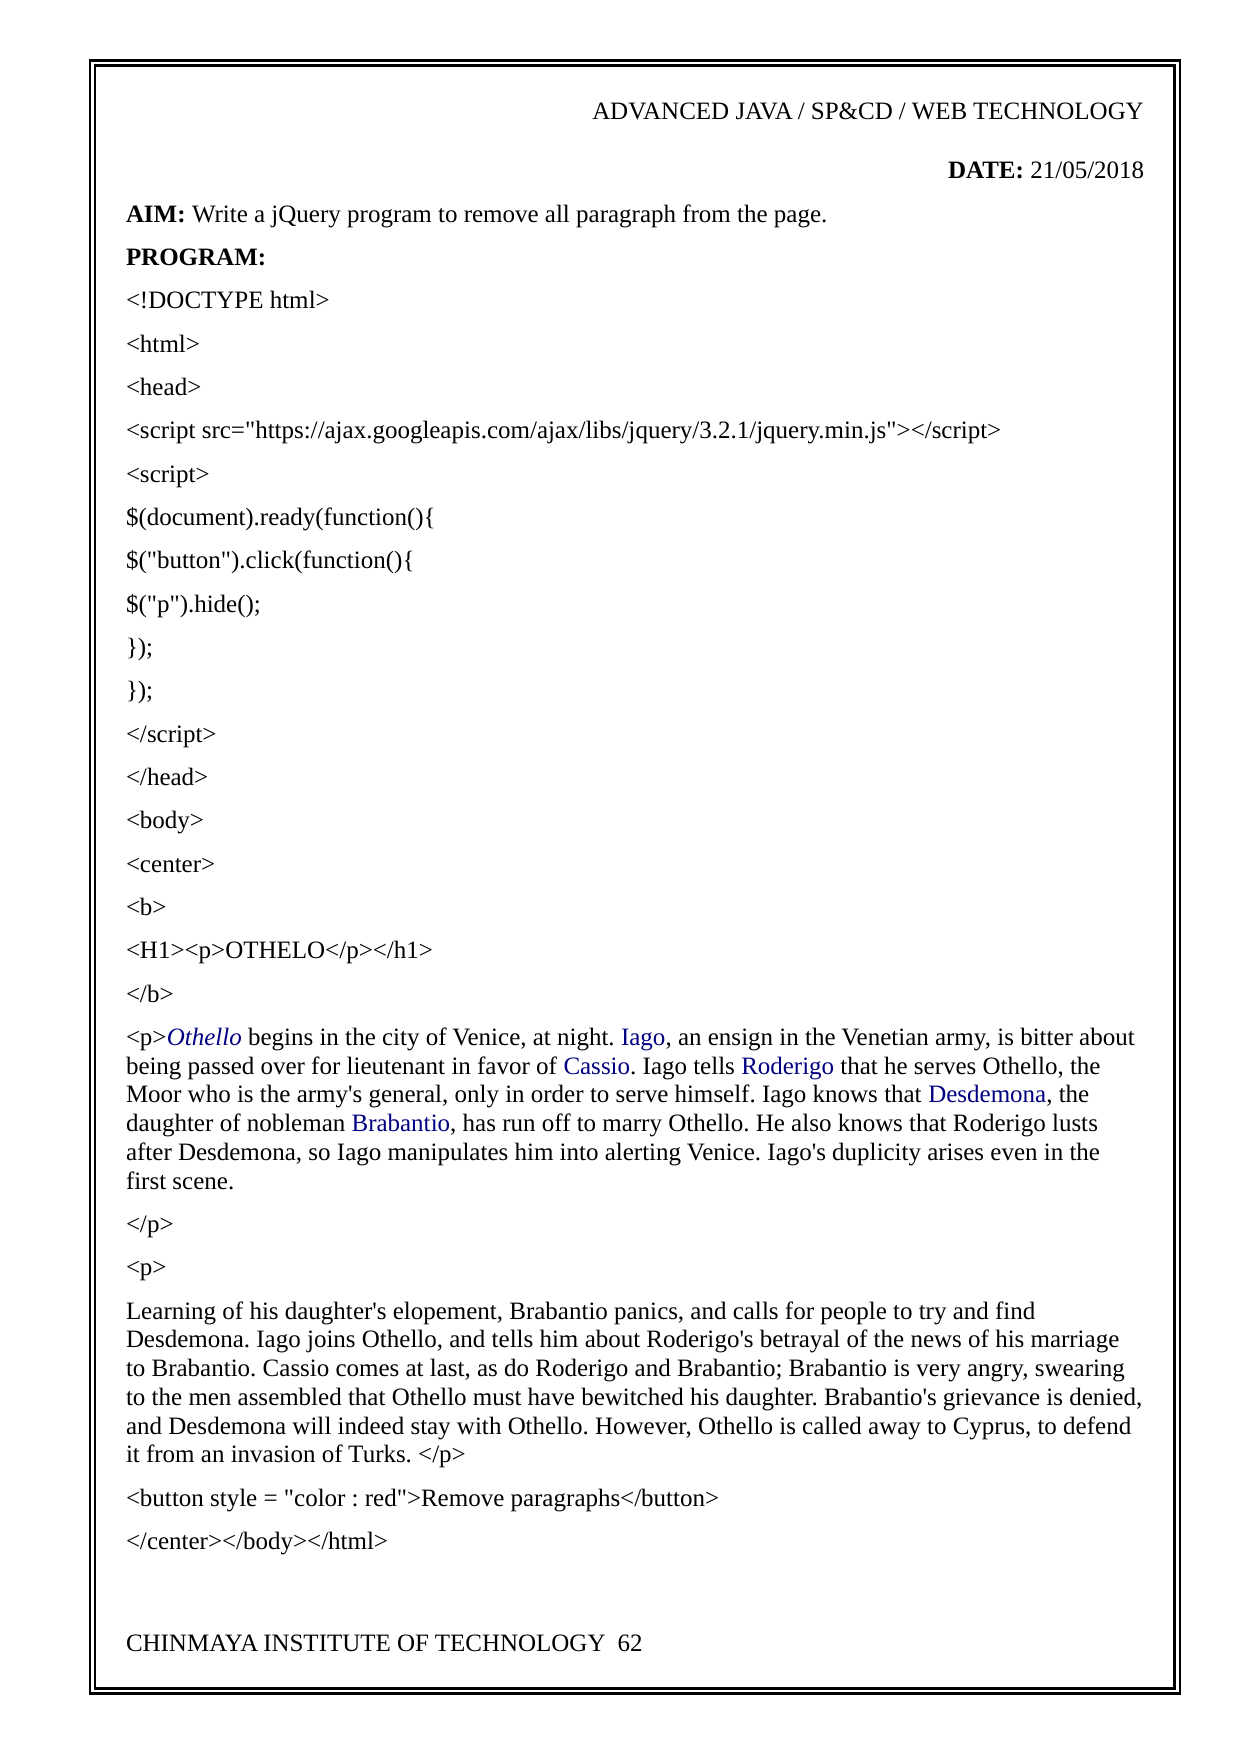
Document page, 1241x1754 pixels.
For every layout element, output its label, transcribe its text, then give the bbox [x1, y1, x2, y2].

text <html> [126, 329, 1144, 357]
text <body> [126, 805, 1144, 834]
text $("p").hide(); [126, 589, 1144, 617]
text <!DOCTYPE html> [126, 285, 1144, 314]
text <script> [126, 459, 1144, 487]
text }); [126, 632, 1144, 661]
text }); [126, 675, 1144, 704]
text <head> [126, 372, 1144, 401]
text <p>Othello begins in the city of Venice, at night. Iago, an ensign in the Venetian army, is bitter about being passed over for lieutenant in favor of Cassio. Iago tells Roderigo that he serves Othello, the Moor who is the army's general, only in order to serve himself. Iago knows that Desdemona, the daughter of nobleman Brabantio, has run off to marry Othello. He also knows that Roderigo lusts after Desdemona, so Iago manipulates him into alerting Venice. Iago's duplicity arises even in the first scene. [126, 1022, 1144, 1194]
text Learning of his daughter's elopement, Brabantio panics, and calls for people to try and find Desdemona. Iago joins Othello, and tells him about Roderigo's betrayal of the news of his marriage to Brabantio. Cassio comes at last, as do Roderigo and Brabantio; Brabantio is very angry, swearing to the men assembled that Othello must have bewitched his daughter. Brabantio's grievance is denied, and Desdemona will indeed stay with Othello. However, Othello is called away to Cyprus, to defend it from an invasion of Turks. </p> [126, 1296, 1144, 1468]
text </head> [126, 762, 1144, 791]
text <script src="https://ajax.googleapis.com/ajax/libs/jquery/3.2.1/jquery.min.js"></script> [126, 415, 1144, 444]
text </p> [126, 1209, 1144, 1238]
text <center> [126, 849, 1144, 877]
text PROGRAM: [126, 242, 1144, 271]
text DATE: 21/05/2018 [126, 155, 1144, 184]
text <H1><p>OTHELO</p></h1> [126, 935, 1144, 964]
text AIM: Write a jQuery program to remove all paragraph from the page. [126, 199, 1144, 227]
text <p> [126, 1252, 1144, 1281]
text </center></body></html> [126, 1526, 1144, 1555]
text $("button").click(function(){ [126, 545, 1144, 574]
text </b> [126, 979, 1144, 1007]
text <button style = "color : red">Remove paragraphs</button> [126, 1483, 1144, 1512]
text <b> [126, 892, 1144, 921]
text $(document).ready(function(){ [126, 502, 1144, 531]
text </script> [126, 719, 1144, 747]
